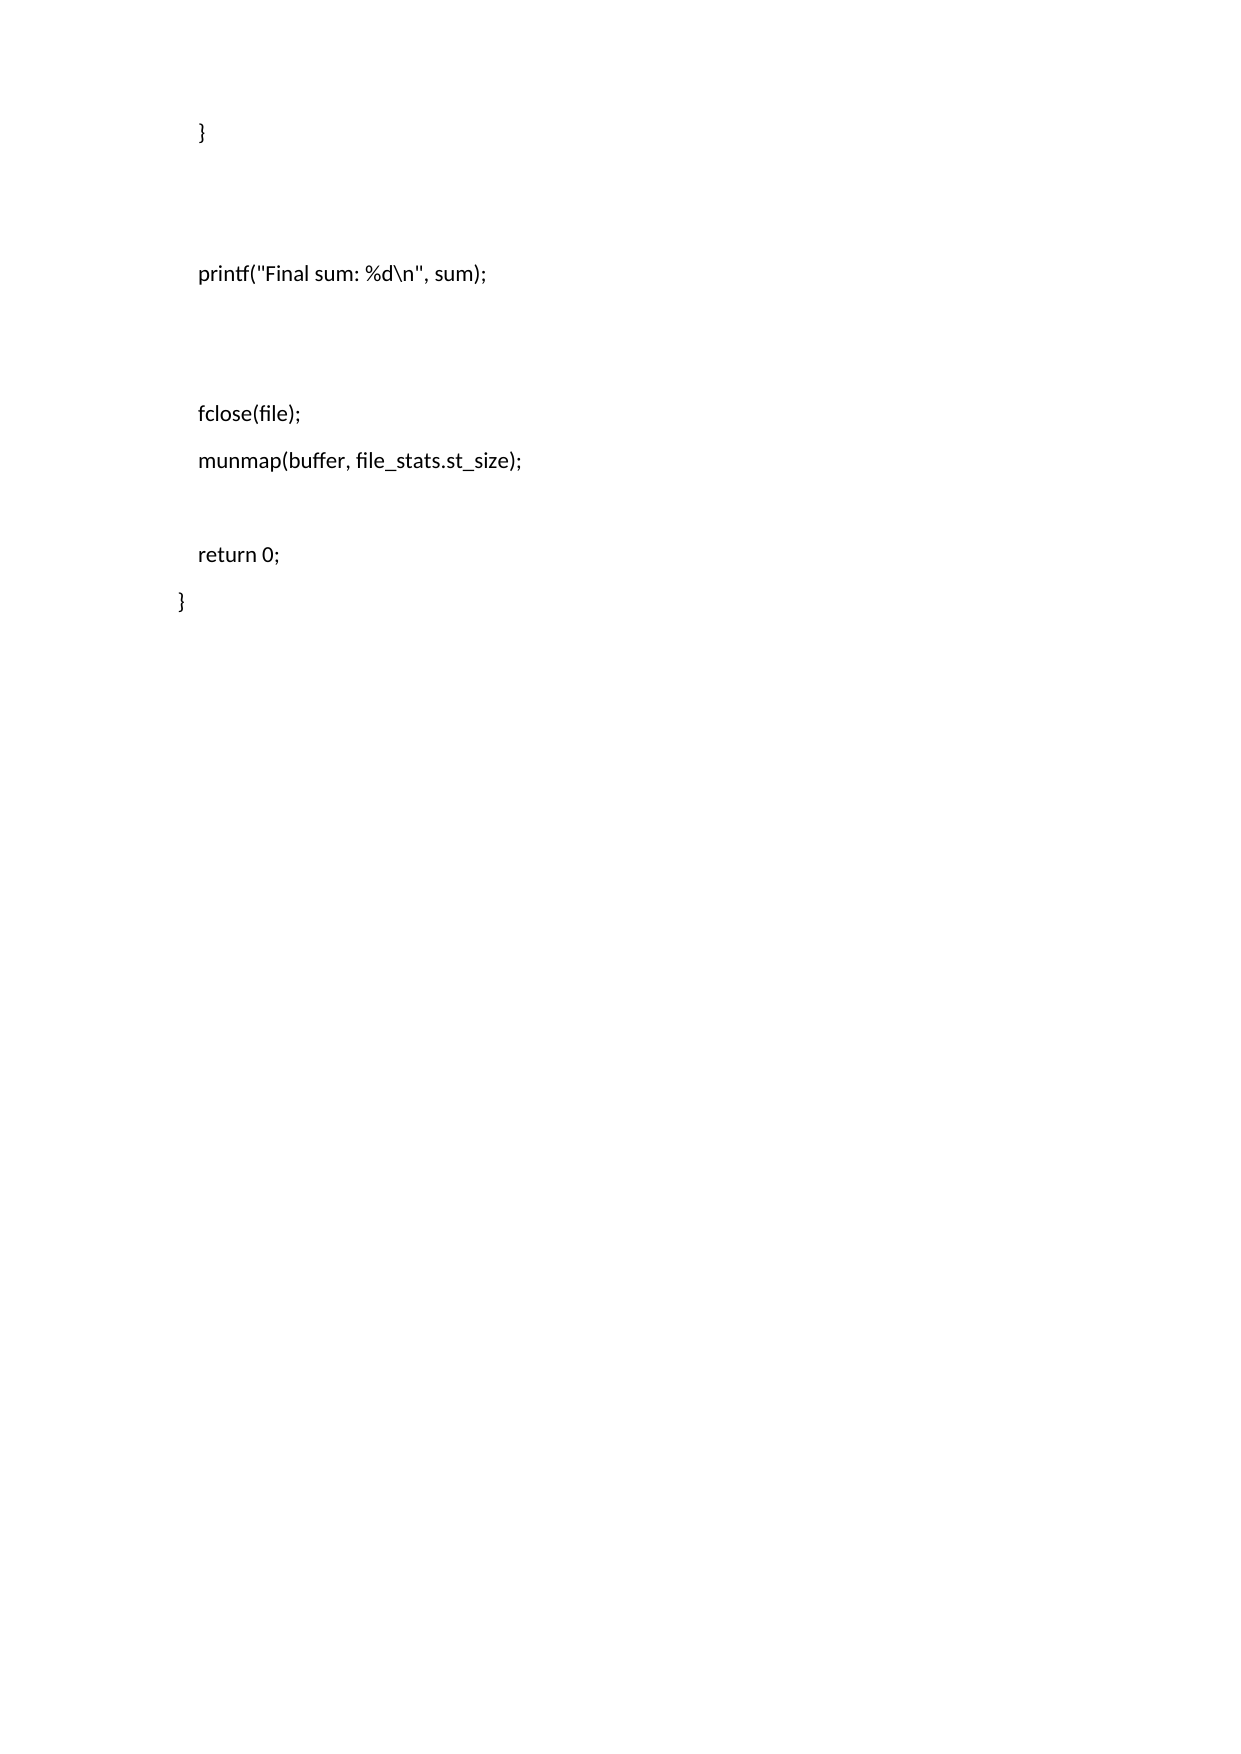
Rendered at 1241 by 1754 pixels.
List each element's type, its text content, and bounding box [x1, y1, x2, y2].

text } [177, 587, 1152, 615]
text printf("Final sum: %d\n", sum); [177, 259, 1152, 287]
text } [177, 118, 1152, 146]
text munmap(buffer, file_stats.st_size); [177, 446, 1152, 474]
text return 0; [177, 540, 1152, 568]
text fclose(file); [177, 399, 1152, 427]
